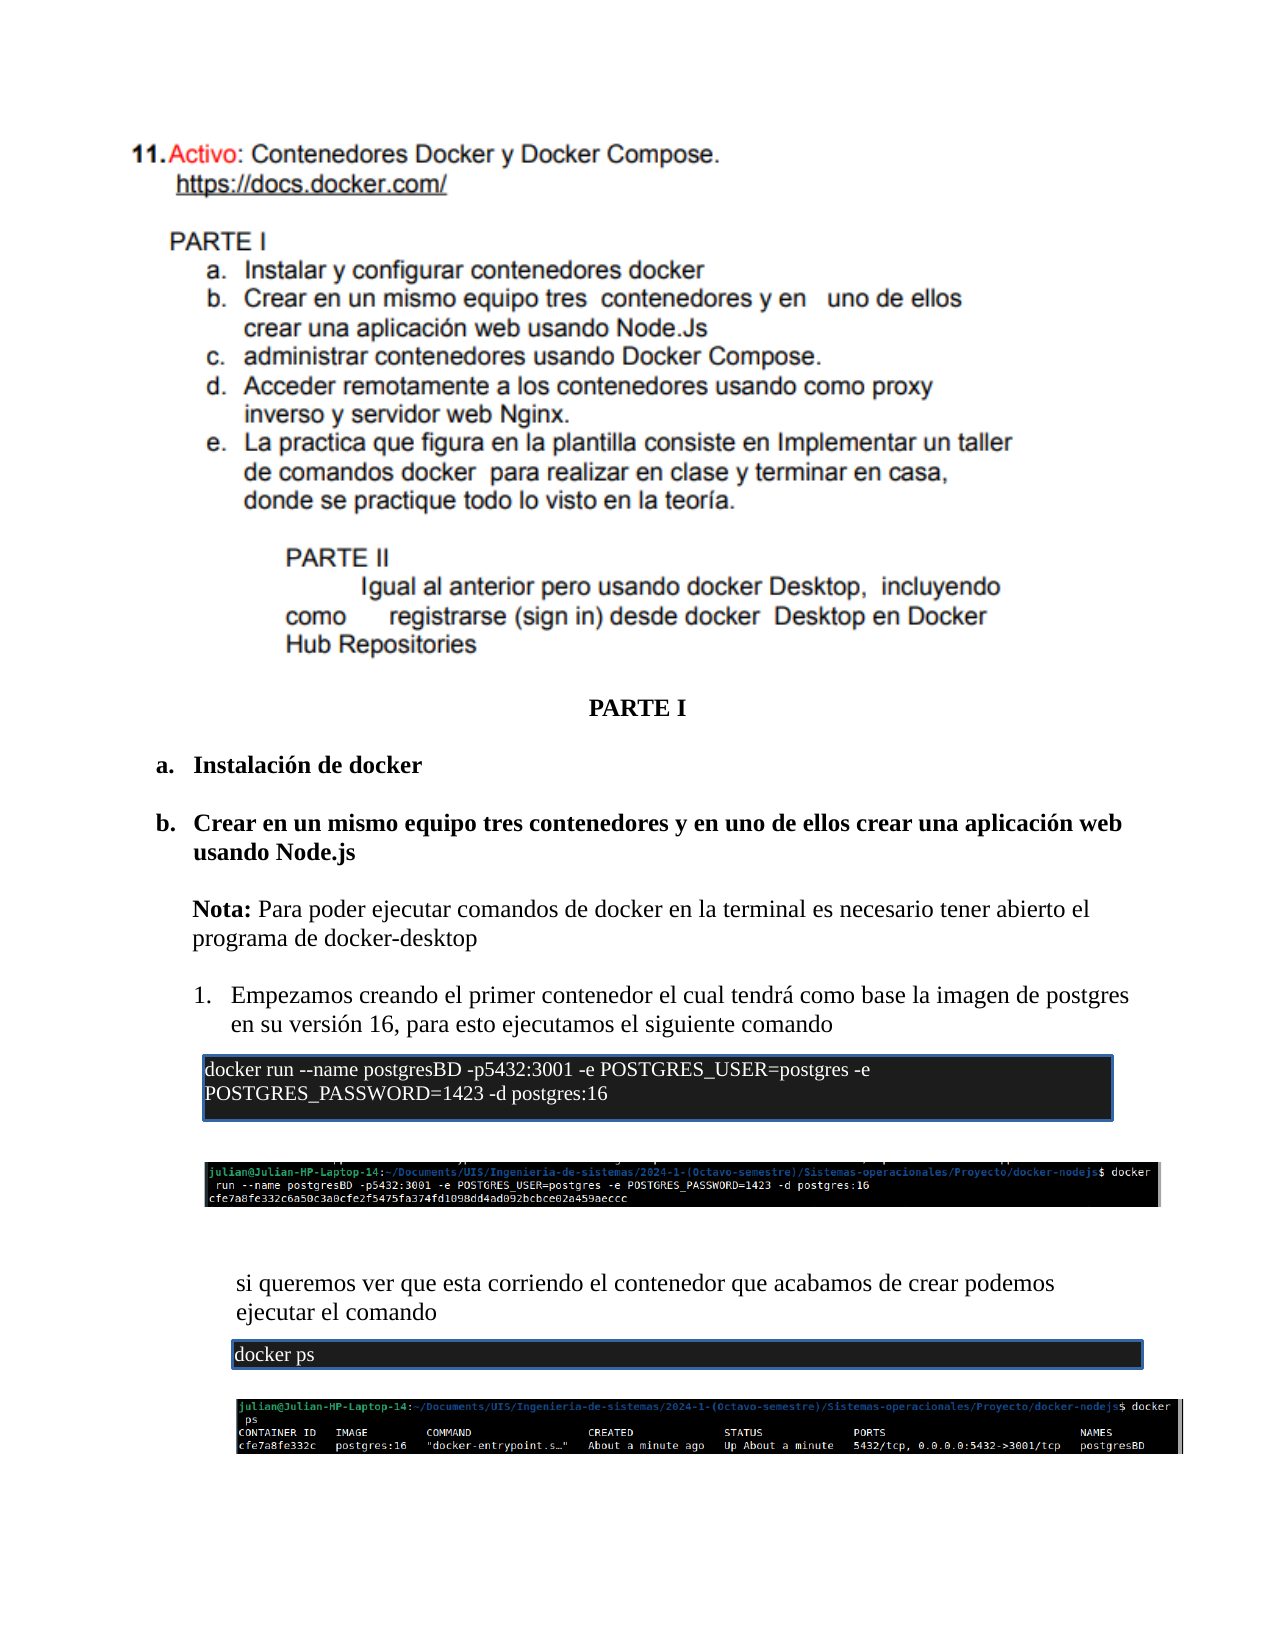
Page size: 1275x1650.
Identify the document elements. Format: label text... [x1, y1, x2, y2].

text PARTE I [118, 693, 1157, 722]
picture [204, 1162, 1162, 1207]
list Empezamos creando el primer contenedor el cual tendrá como base la imagen de postgres en su versión 16, para esto ejecutamos el siguiente comando [193, 981, 1157, 1038]
text si queremos ver que esta corriendo el contenedor que acabamos de crear podemos ejecutar el comando [118, 1268, 1157, 1326]
text Nota: Para poder ejecutar comandos de docker en la terminal es necesario tener abierto el programa de docker-desktop [118, 894, 1157, 952]
picture [236, 1399, 1184, 1454]
picture [120, 119, 1124, 664]
list Crear en un mismo equipo tres contenedores y en uno de ellos crear una aplicación web usando Node.js [156, 808, 1157, 866]
list Instalación de docker [156, 751, 1157, 779]
